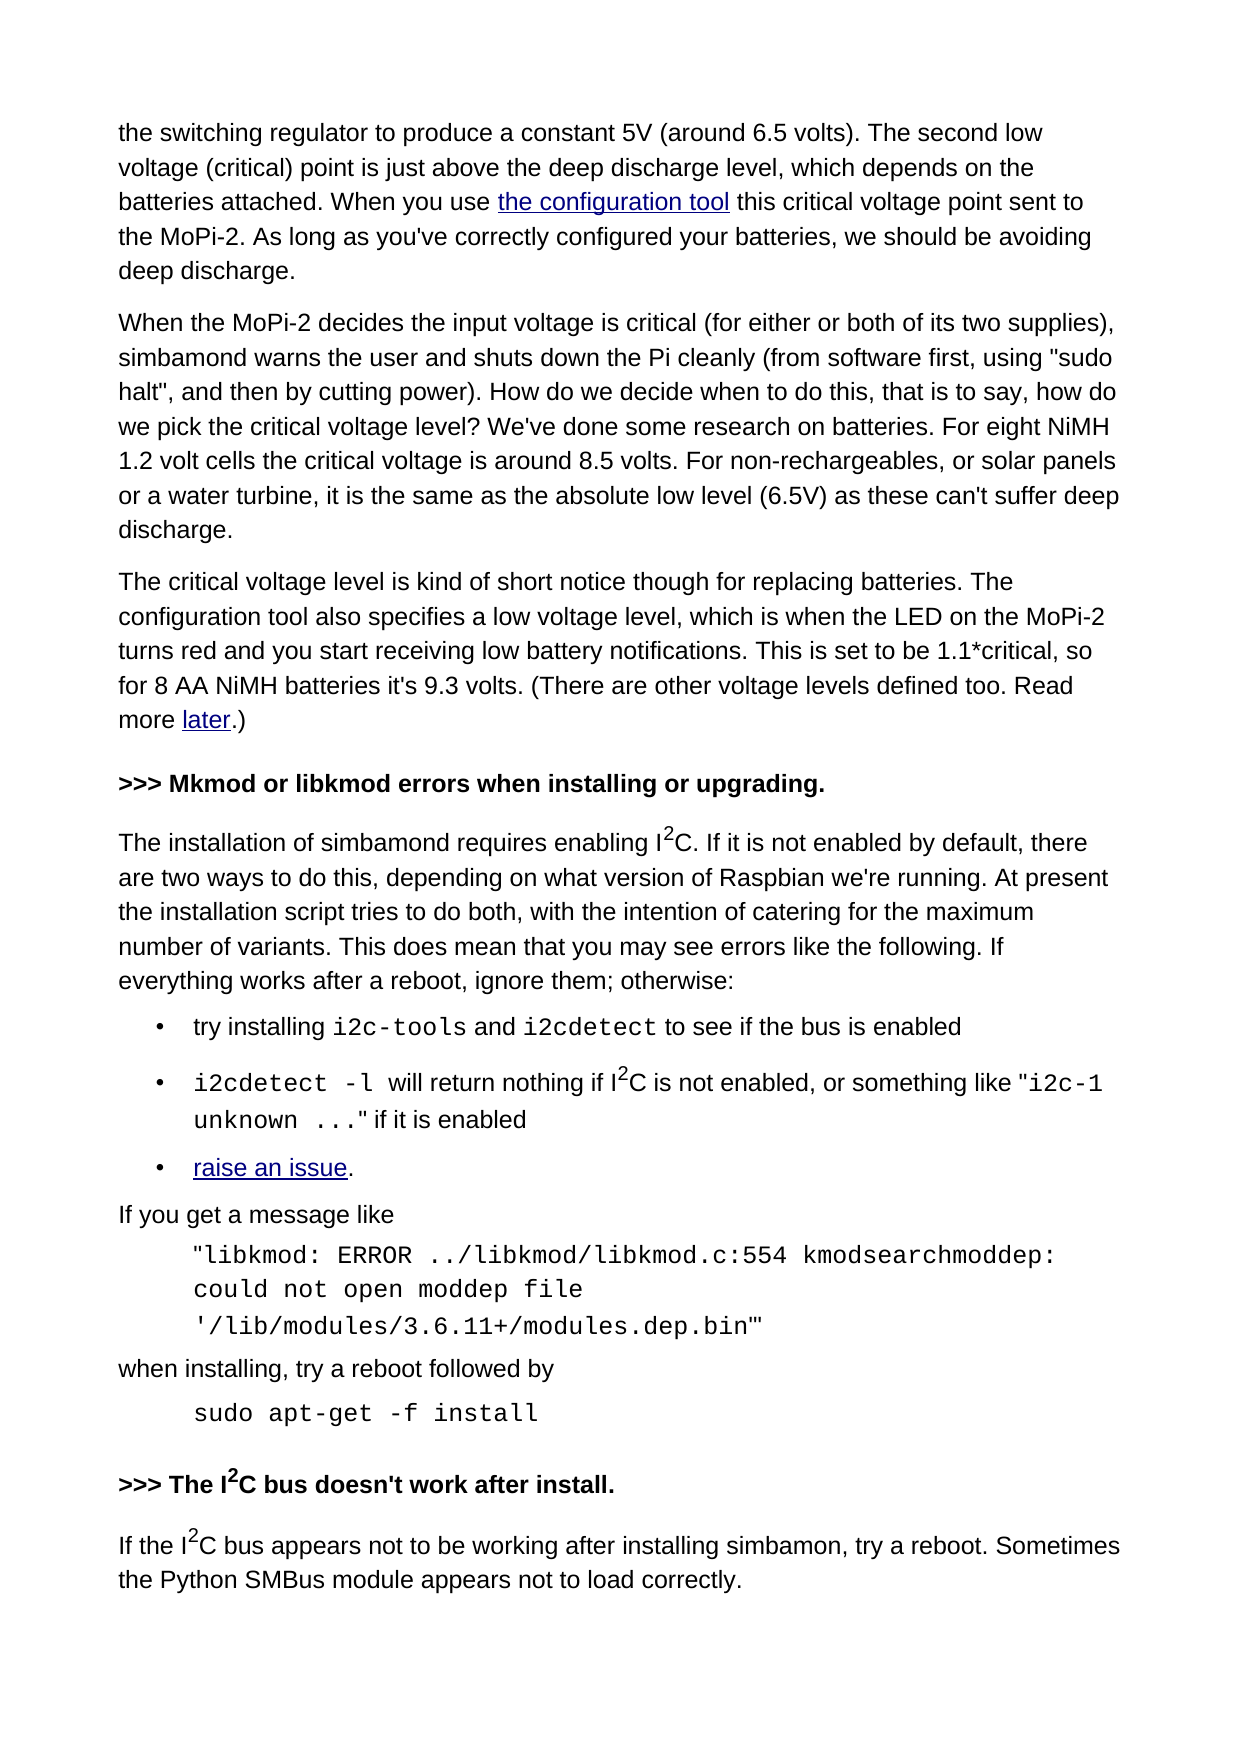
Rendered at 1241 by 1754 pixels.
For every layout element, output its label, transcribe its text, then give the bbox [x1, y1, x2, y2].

text The installation of simbamond requires enabling I2C. If it is not enabled by default, there are two ways to do this, depending on what version of Raspbian we're running. At present the installation script tries to do both, with the intention of catering for the maximum number of variants. This does mean that you may see errors like the following. If everything works after a reboot, ignore them; otherwise: [118, 821, 1122, 995]
text When the MoPi-2 decides the input voltage is critical (for either or both of its two supplies), simbamond warns the user and shuts down the Pi cleanly (from software first, using "sudo halt", and then by cutting power). How do we decide when to do this, that is to say, how do we pick the critical voltage level? We've done some research on batteries. For eight NiMH 1.2 volt cells the critical voltage is around 8.5 volts. For non-rechargeables, or solar panels or a water turbine, it is the same as the absolute low level (6.5V) as these can't suffer deep discharge. [118, 308, 1122, 544]
text If the I2C bus appears not to be working after installing simbamon, try a reboot. Sometimes the Python SMBus module appears not to load correctly. [118, 1524, 1122, 1594]
text The critical voltage level is kind of short notice though for replacing batteries. The configuration tool also specifies a low voltage level, which is when the LED on the MoPi-2 turns red and you start receiving low battery notifications. This is set to be 1.1*critical, so for 8 AA NiMH batteries it's 9.3 volts. (There are other voltage levels defined too. Read more later.) [118, 567, 1122, 734]
text >>> The I2C bus doesn't work after install. [118, 1463, 1122, 1499]
text sudo apt-get -f install [193, 1400, 1122, 1428]
text "libkmod: ERROR ../libkmod/libkmod.c:554 kmodsearchmoddep: could not open moddep file '/lib/modules/3.6.11+/modules.dep.bin'" [193, 1240, 1122, 1342]
text If you get a message like [118, 1200, 1122, 1228]
list raise an issue. [156, 1153, 1122, 1182]
text when installing, try a reboot followed by [118, 1354, 1122, 1383]
text >>> Mkmod or libkmod errors when installing or upgrading. [118, 769, 1122, 798]
list i2cdetect -l will return nothing if I2C is not enabled, or something like "i2c-1 unknown ..." if it is enabled [156, 1061, 1122, 1136]
list try installing i2c-tools and i2cdetect to see if the bus is enabled [156, 1012, 1122, 1043]
text the switching regulator to produce a constant 5V (around 6.5 volts). The second low voltage (critical) point is just above the deep discharge level, which depends on the batteries attached. When you use the configuration tool this critical voltage point sent to the MoPi-2. As long as you've correctly configured your batteries, we should be avoiding deep discharge. [118, 118, 1122, 285]
